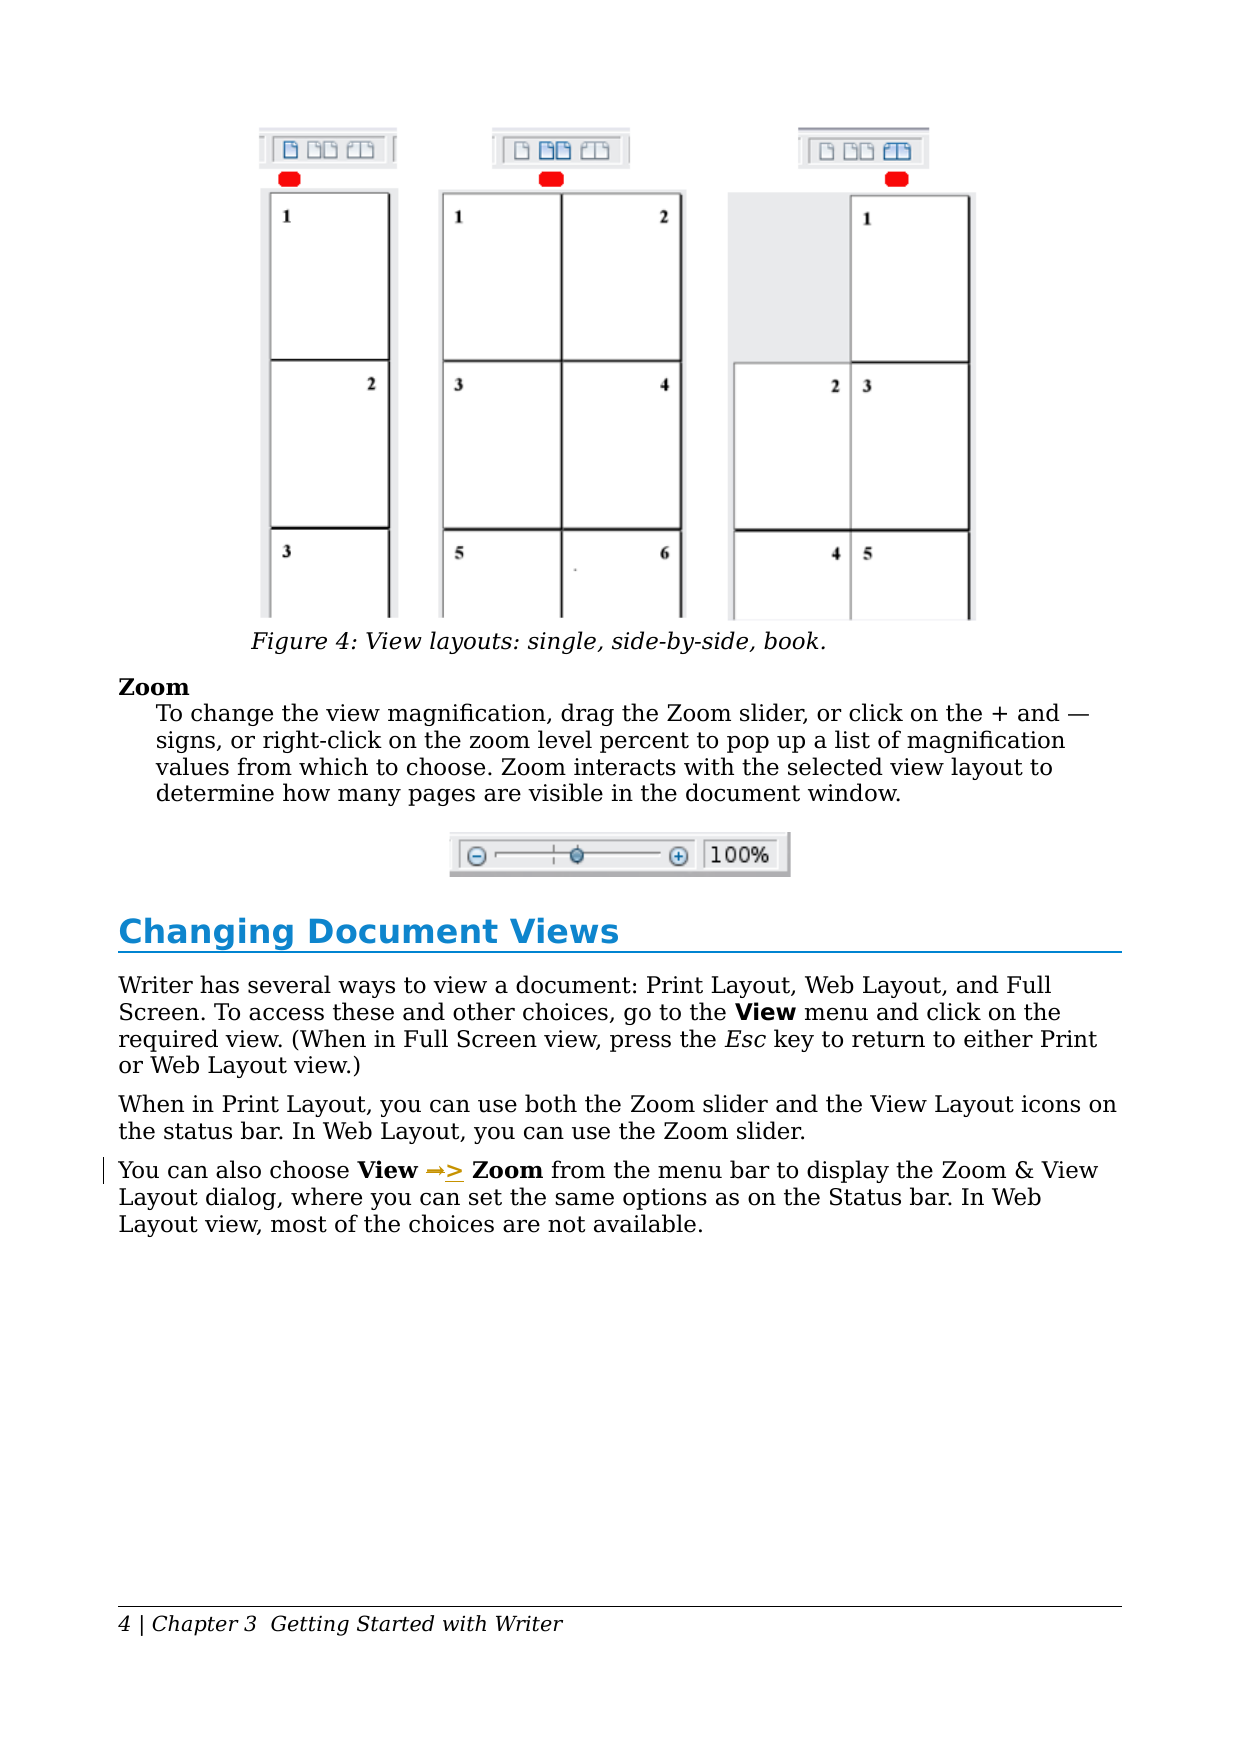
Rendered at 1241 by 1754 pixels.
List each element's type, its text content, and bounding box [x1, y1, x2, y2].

text Figure 4: View layouts: single, side-by-side, book. [251, 629, 989, 655]
text Zoom [118, 673, 1122, 700]
text To change the view magnification, drag the Zoom slider, or click on the + and — signs, or right-click on the zoom level percent to pop up a list of magnification values from which to choose. Zoom interacts with the selected view layout to determine how many pages are visible in the document window. [156, 700, 1122, 807]
picture [251, 118, 990, 629]
text You can also choose View > Zoom from the menu bar to display the Zoom & View Layout dialog, where you can set the same options as on the Status bar. In Web Layout view, most of the choices are not available. [118, 1157, 1122, 1238]
text When in Print Layout, you can use both the Zoom slider and the View Layout icons on the status bar. In Web Layout, you can use the Zoom slider. [118, 1092, 1122, 1145]
picture [449, 832, 791, 877]
text Writer has several ways to view a document: Print Layout, Web Layout, and Full Screen. To access these and other choices, go to the View menu and click on the required view. (When in Full Screen view, press the Esc key to return to either Print or Web Layout view.) [118, 972, 1122, 1079]
subtitle Changing Document Views [118, 913, 1122, 951]
